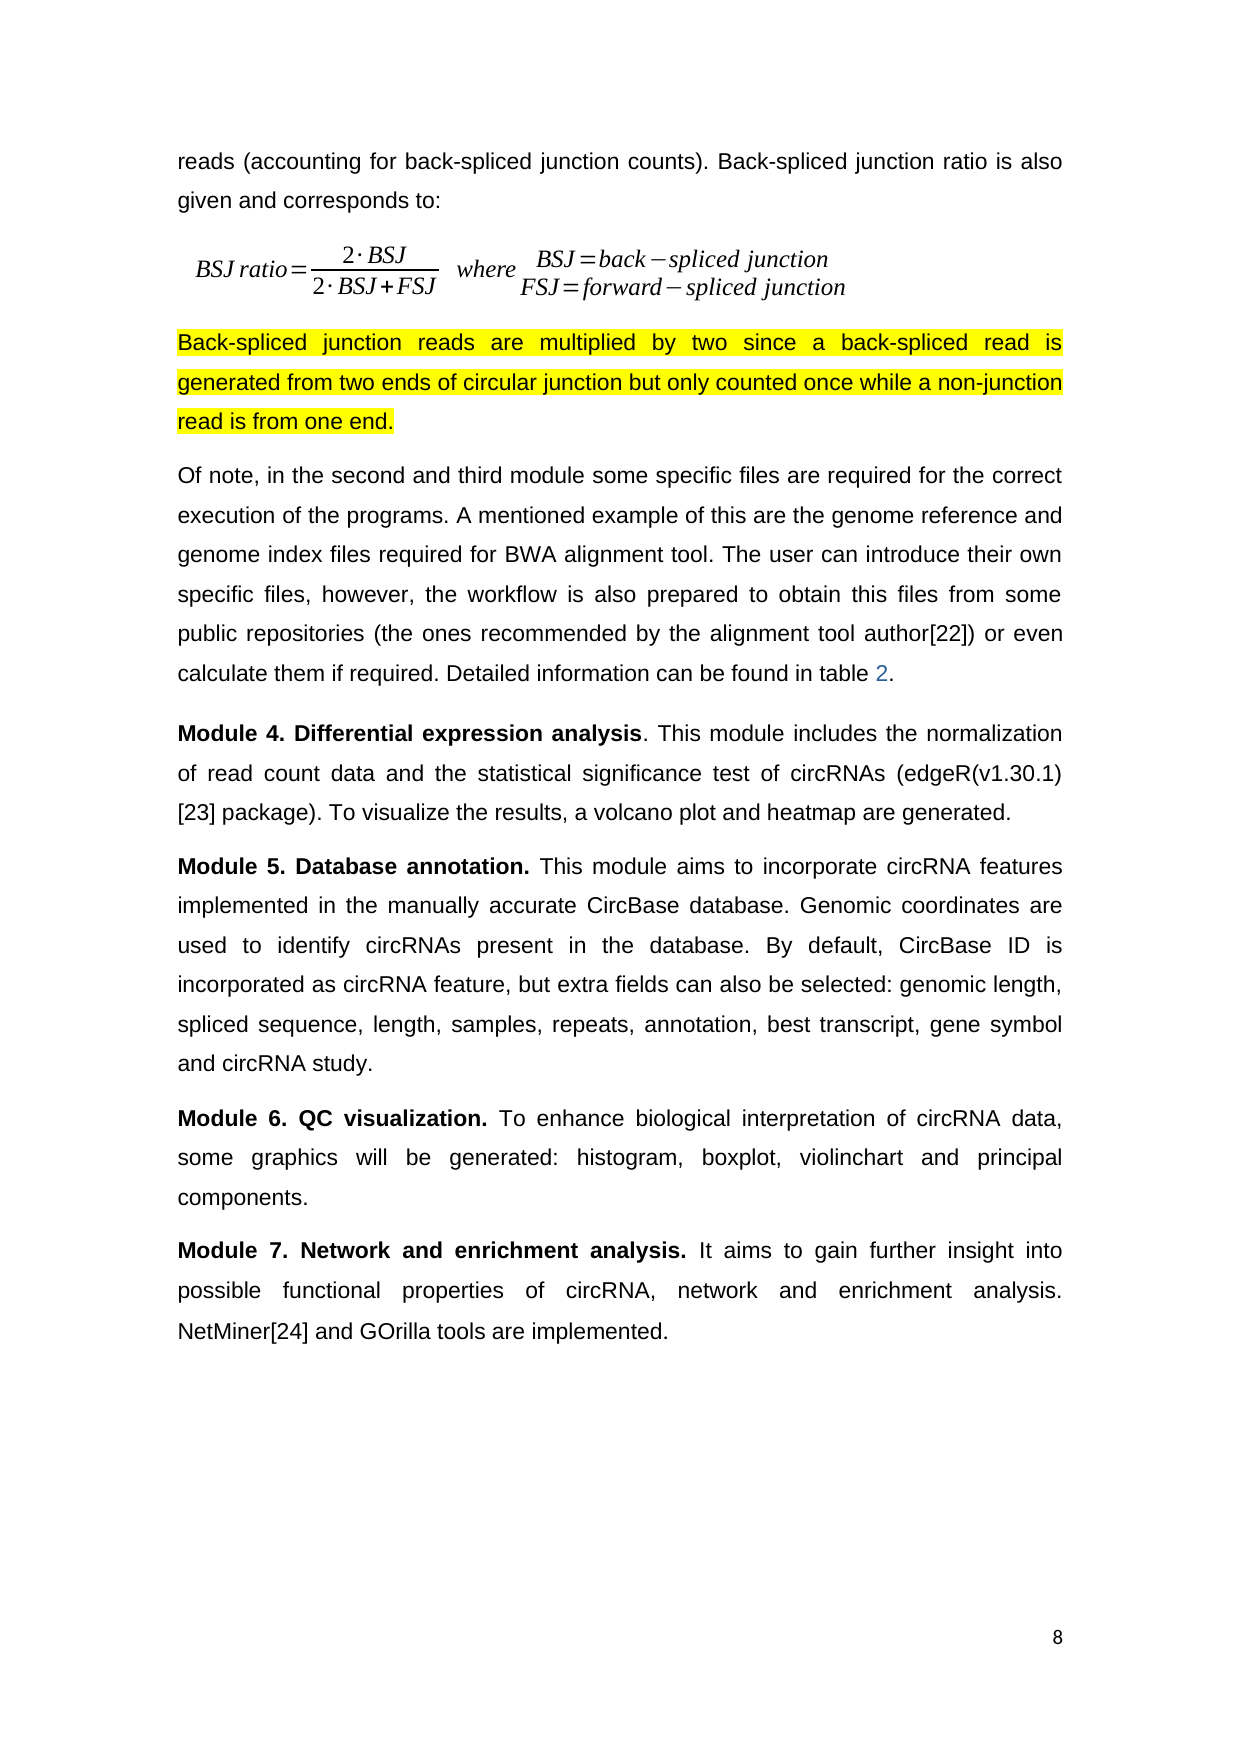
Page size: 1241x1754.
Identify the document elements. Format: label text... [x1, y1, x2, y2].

text Module 7. Network and enrichment analysis. It aims to gain further insight into possible functional properties of circRNA, network and enrichment analysis. NetMiner[24]⁠ and GOrilla tools are implemented. [177, 1237, 1063, 1345]
text Module 5. Database annotation. This module aims to incorporate circRNA features implemented in the manually accurate CircBase database. Genomic coordinates are used to identify circRNAs present in the database. By default, CircBase ID is incorporated as circRNA feature, but extra fields can also be selected: genomic length, spliced sequence, length, samples, repeats, annotation, best transcript, gene symbol and circRNA study. [177, 853, 1063, 1077]
text Module 6. QC visualization. To enhance biological interpretation of circRNA data, some graphics will be generated: histogram, boxplot, violinchart and principal components. [177, 1104, 1063, 1210]
text Module 4. Differential expression analysis. This module includes the normalization of read count data and the statistical significance test of circRNAs (edgeR(v1.30.1)[23]⁠ package). To visualize the results, a volcano plot and heatmap are generated. [177, 720, 1063, 825]
text Of note, in the second and third module some specific files are required for the correct execution of the programs. A mentioned example of this are the genome reference and genome index files required for BWA alignment tool. The user can introduce their own specific files, however, the workflow is also prepared to obtain this files from some public repositories (the ones recommended by the alignment tool author[22]⁠) or even calculate them if required. Detailed information can be found in table 2. [177, 462, 1063, 686]
text Back-spliced junction reads are multiplied by two since a back-spliced read is generated from two ends of circular junction but only counted once while a non-junction read is from one end. [177, 329, 1063, 434]
text reads (accounting for back-spliced junction counts). Back-spliced junction ratio is also given and corresponds to: [177, 148, 1063, 213]
